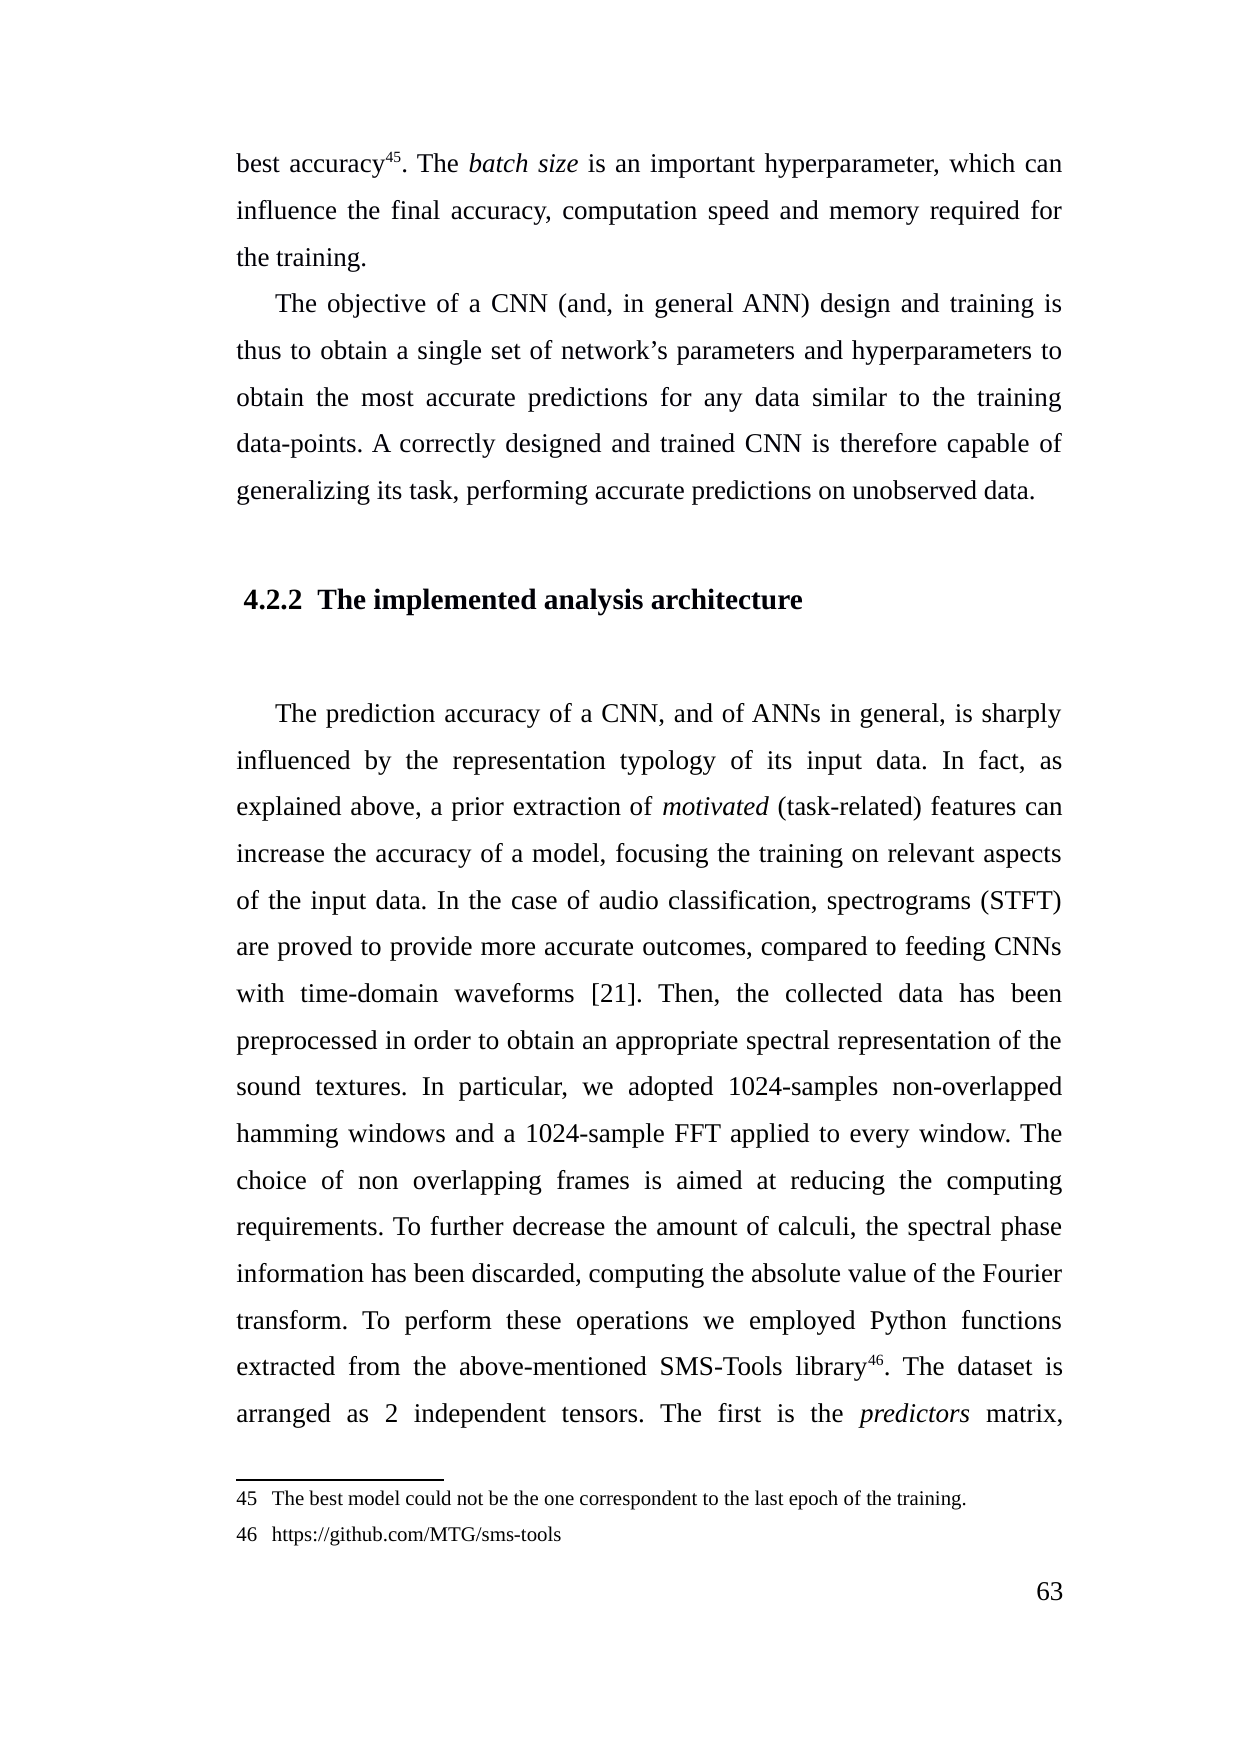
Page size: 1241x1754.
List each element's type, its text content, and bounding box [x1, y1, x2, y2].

text The best model could not be the one correspondent to the last epoch of the training. [236, 1486, 1063, 1510]
text The prediction accuracy of a CNN, and of ANNs in general, is sharply influenced by the representation typology of its input data. In fact, as explained above, a prior extraction of motivated (task-related) features can increase the accuracy of a model, focusing the training on relevant aspects of the input data. In the case of audio classification, spectrograms (STFT) are proved to provide more accurate outcomes, compared to feeding CNNs with time-domain waveforms [21]. Then, the collected data has been preprocessed in order to obtain an appropriate spectral representation of the sound textures. In particular, we adopted 1024-samples non-overlapped hamming windows and a 1024-sample FFT applied to every window. The choice of non overlapping frames is aimed at reducing the computing requirements. To further decrease the amount of calculi, the spectral phase information has been discarded, computing the absolute value of the Fourier transform. To perform these operations we employed Python functions extracted from the above-mentioned SMS-Tools library. The dataset is arranged as 2 independent tensors. The first is the predictors matrix, [236, 697, 1063, 1428]
subtitle The implemented analysis architecture [236, 582, 1063, 616]
text The objective of a CNN (and, in general ANN) design and training is thus to obtain a single set of network’s parameters and hyperparameters to obtain the most accurate predictions for any data similar to the training data-points. A correctly designed and trained CNN is therefore capable of generalizing its task, performing accurate predictions on unobserved data. [236, 288, 1063, 505]
text best accuracy. The batch size is an important hyperparameter, which can influence the final accuracy, computation speed and memory required for the training. [236, 148, 1063, 272]
text https://github.com/MTG/sms-tools [236, 1522, 1063, 1546]
